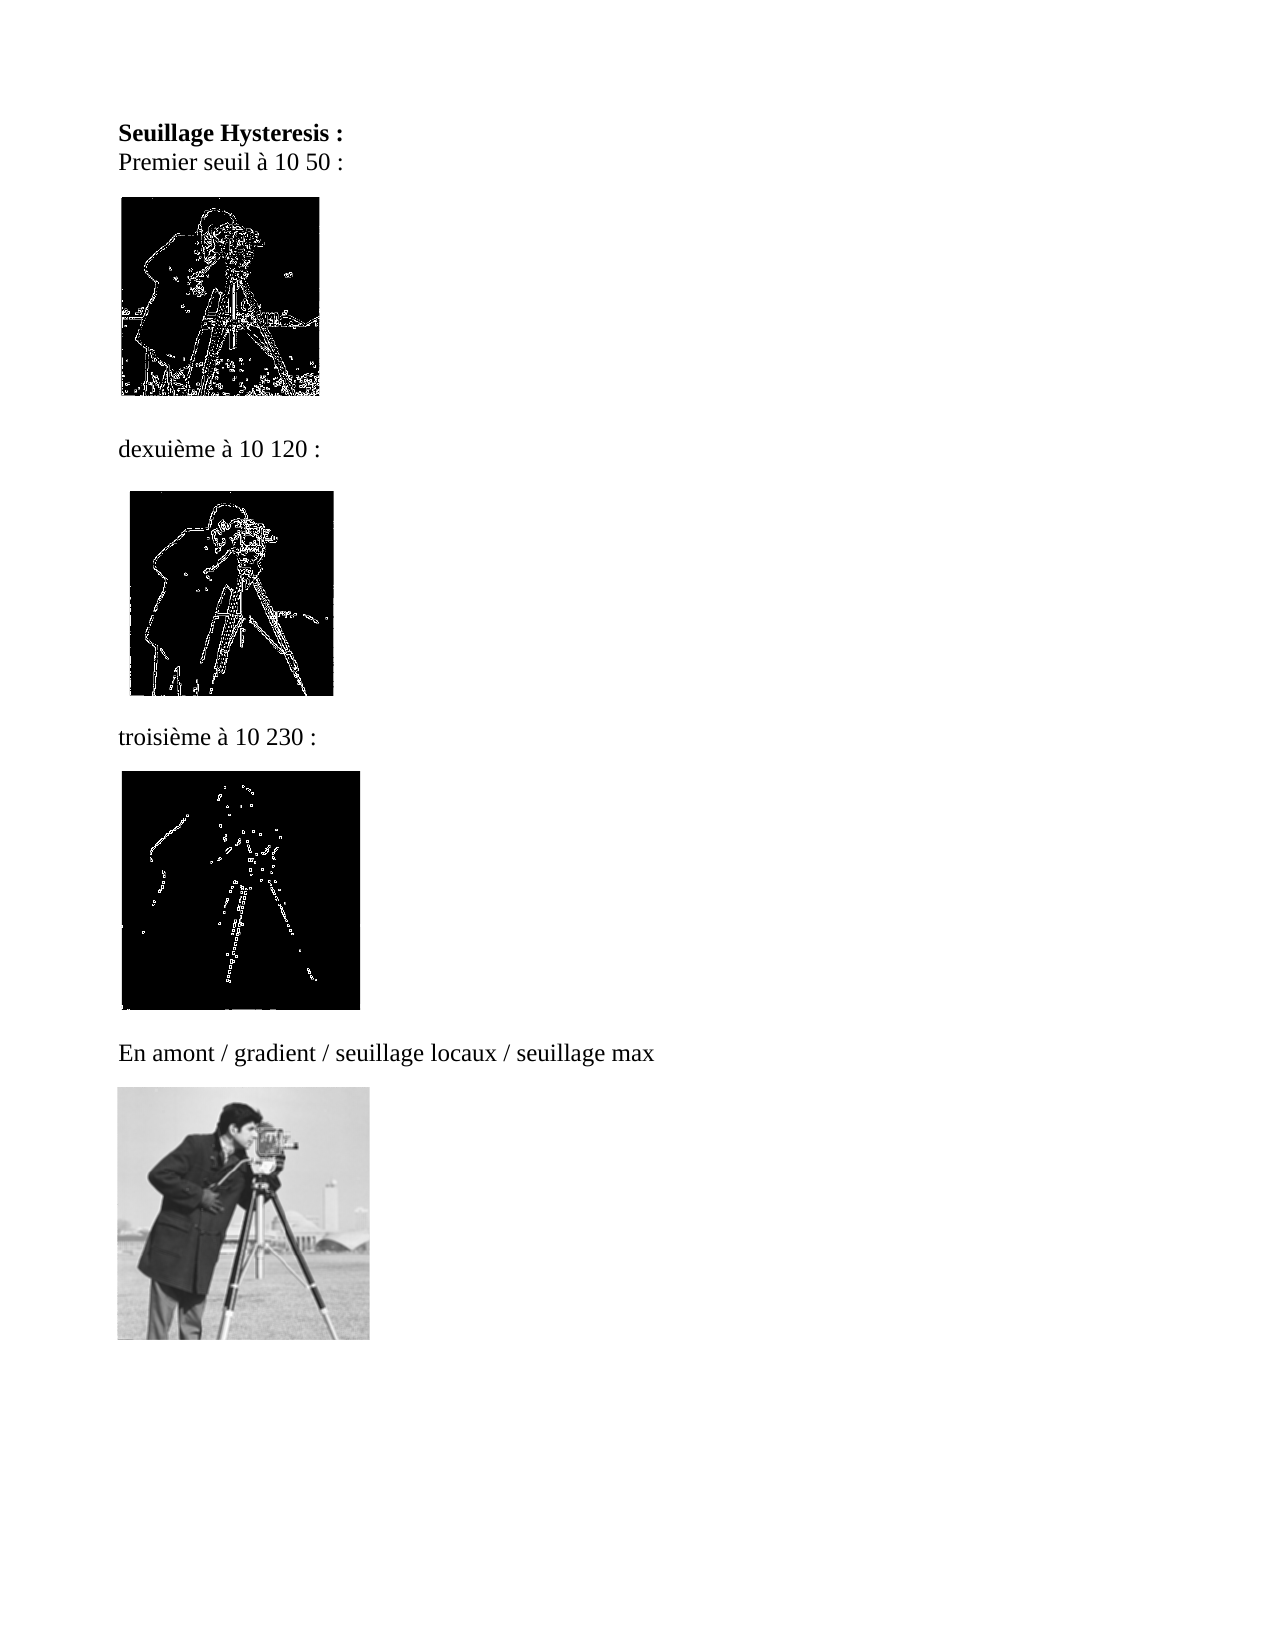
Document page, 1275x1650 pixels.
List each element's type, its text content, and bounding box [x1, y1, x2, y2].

picture [117, 1087, 370, 1340]
picture [129, 491, 334, 696]
picture [121, 771, 361, 1010]
text troisième à 10 230 : [118, 722, 1157, 751]
picture [121, 197, 320, 396]
text dexuième à 10 120 : [118, 434, 1157, 463]
text En amont / gradient / seuillage locaux / seuillage max [118, 1038, 1157, 1067]
text Seuillage Hysteresis : [118, 118, 1157, 147]
text Premier seuil à 10 50 : [118, 147, 1157, 176]
